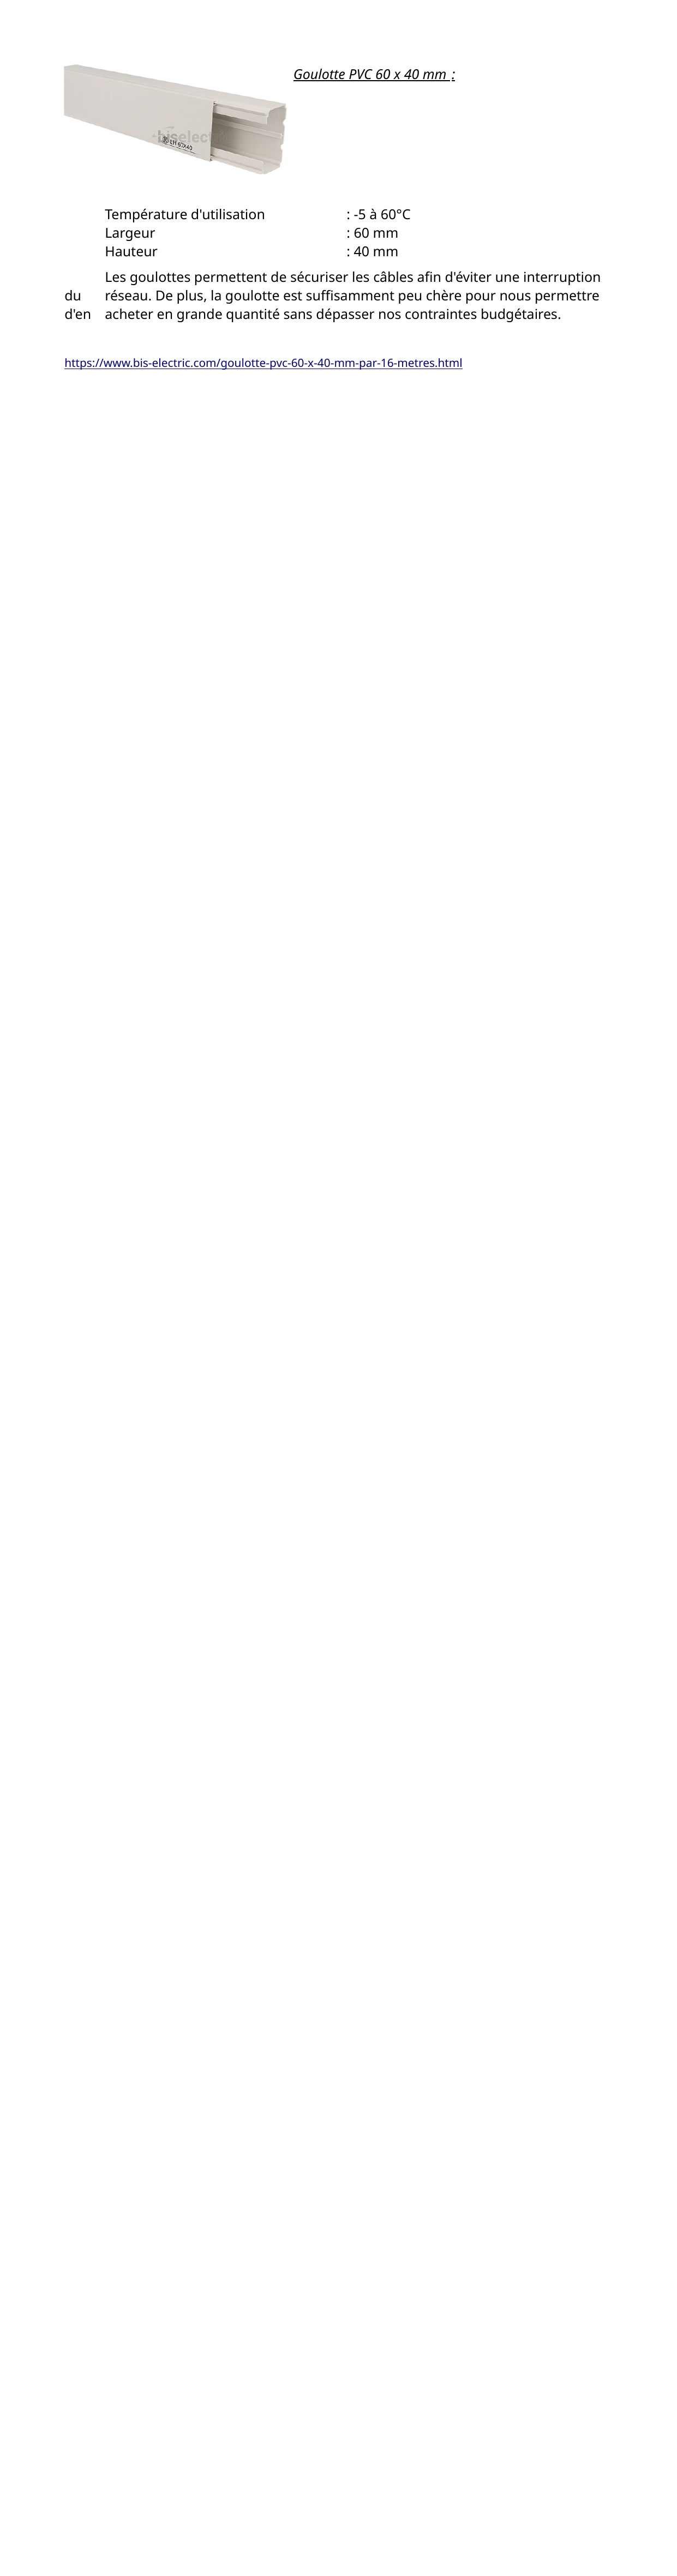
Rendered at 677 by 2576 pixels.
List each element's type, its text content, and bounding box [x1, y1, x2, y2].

picture [64, 64, 287, 174]
text Les goulottes permettent de sécuriser les câbles afin d'éviter une interruption du réseau. De plus, la goulotte est suffisamment peu chère pour nous permettre d'en acheter en grande quantité sans dépasser nos contraintes budgétaires. [64, 267, 612, 323]
text https://www.bis-electric.com/goulotte-pvc-60-x-40-mm-par-16-metres.html [64, 355, 612, 371]
text Température d'utilisation : -5 à 60°C [64, 205, 612, 224]
text Goulotte PVC 60 x 40 mm : [287, 64, 612, 83]
text Hauteur : 40 mm [64, 242, 612, 261]
text Largeur : 60 mm [64, 224, 612, 242]
